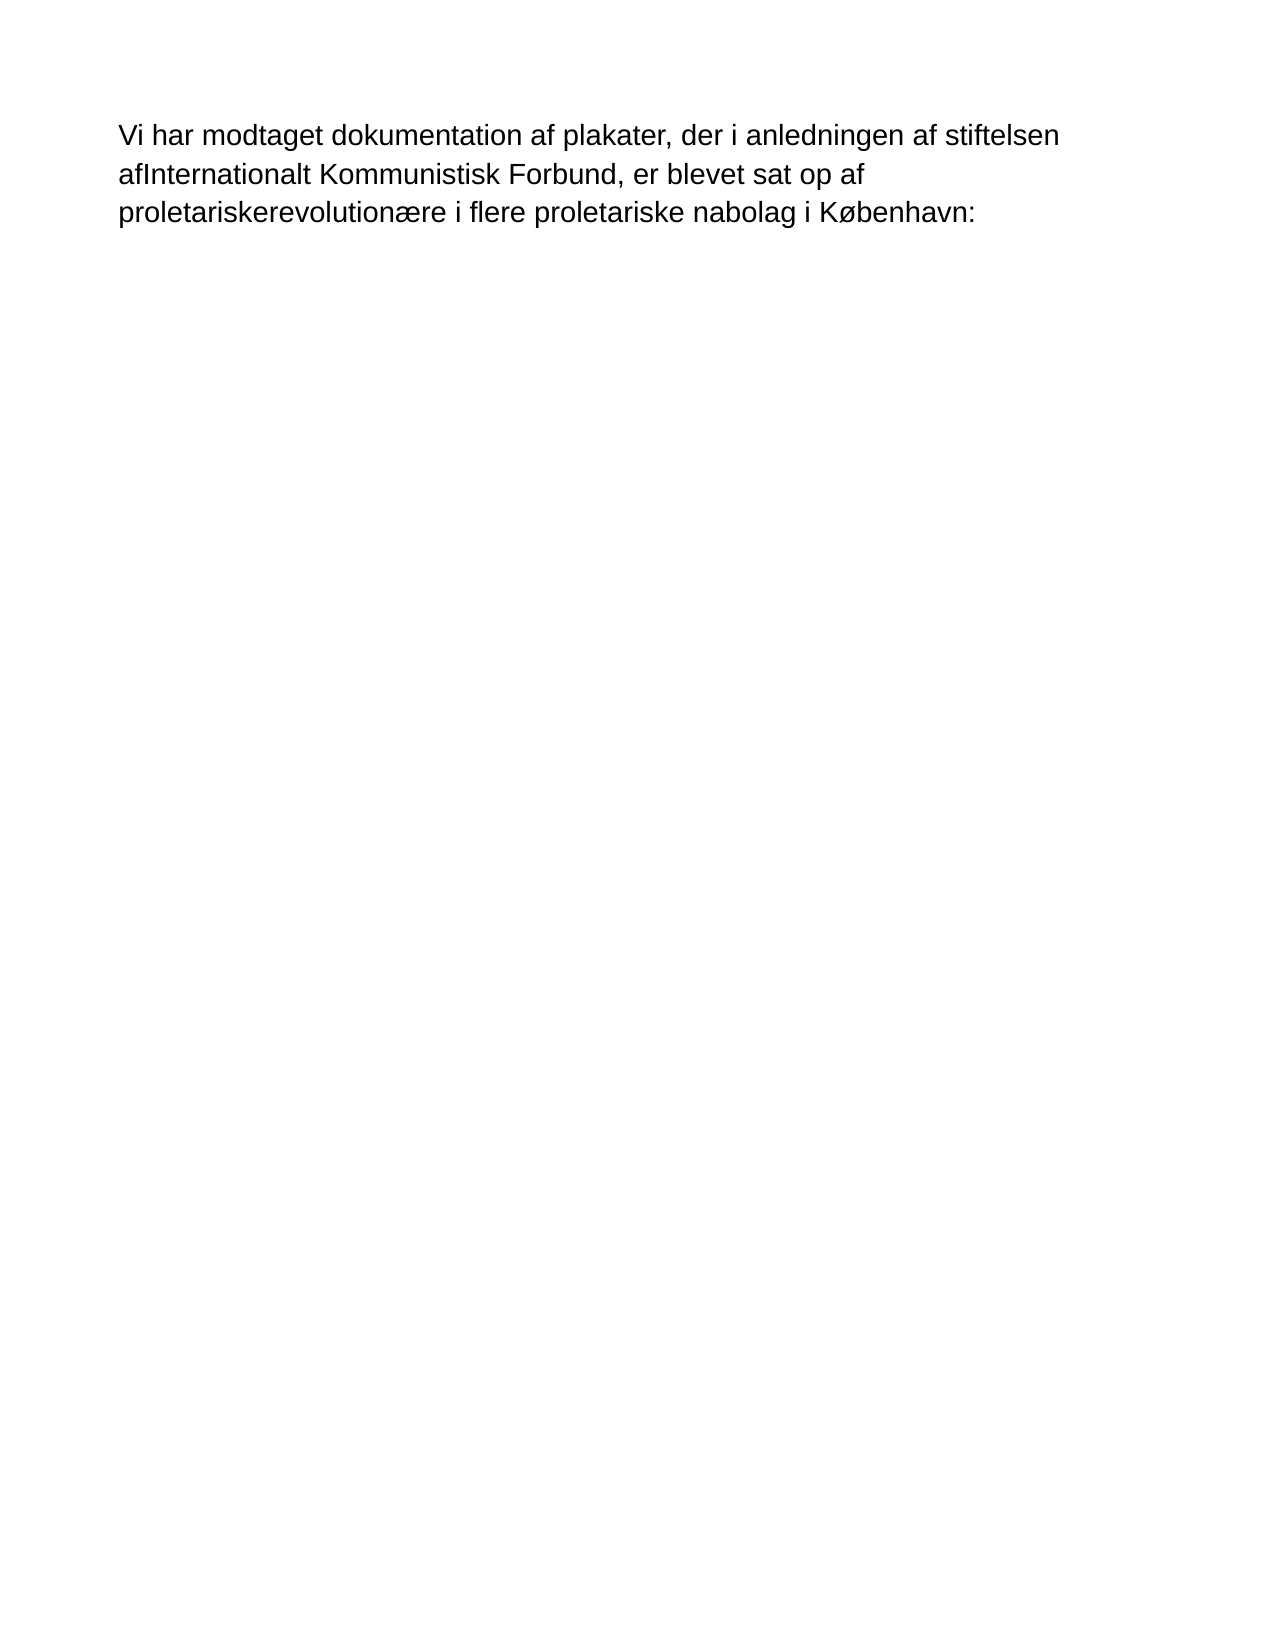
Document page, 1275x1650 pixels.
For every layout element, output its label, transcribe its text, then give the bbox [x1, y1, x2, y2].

text Vi har modtaget dokumentation af plakater, der i anledningen af stiftelsen afInternationalt Kommunistisk Forbund, er blevet sat op af proletariskerevolutionære i flere proletariske nabolag i København: [118, 118, 1157, 229]
